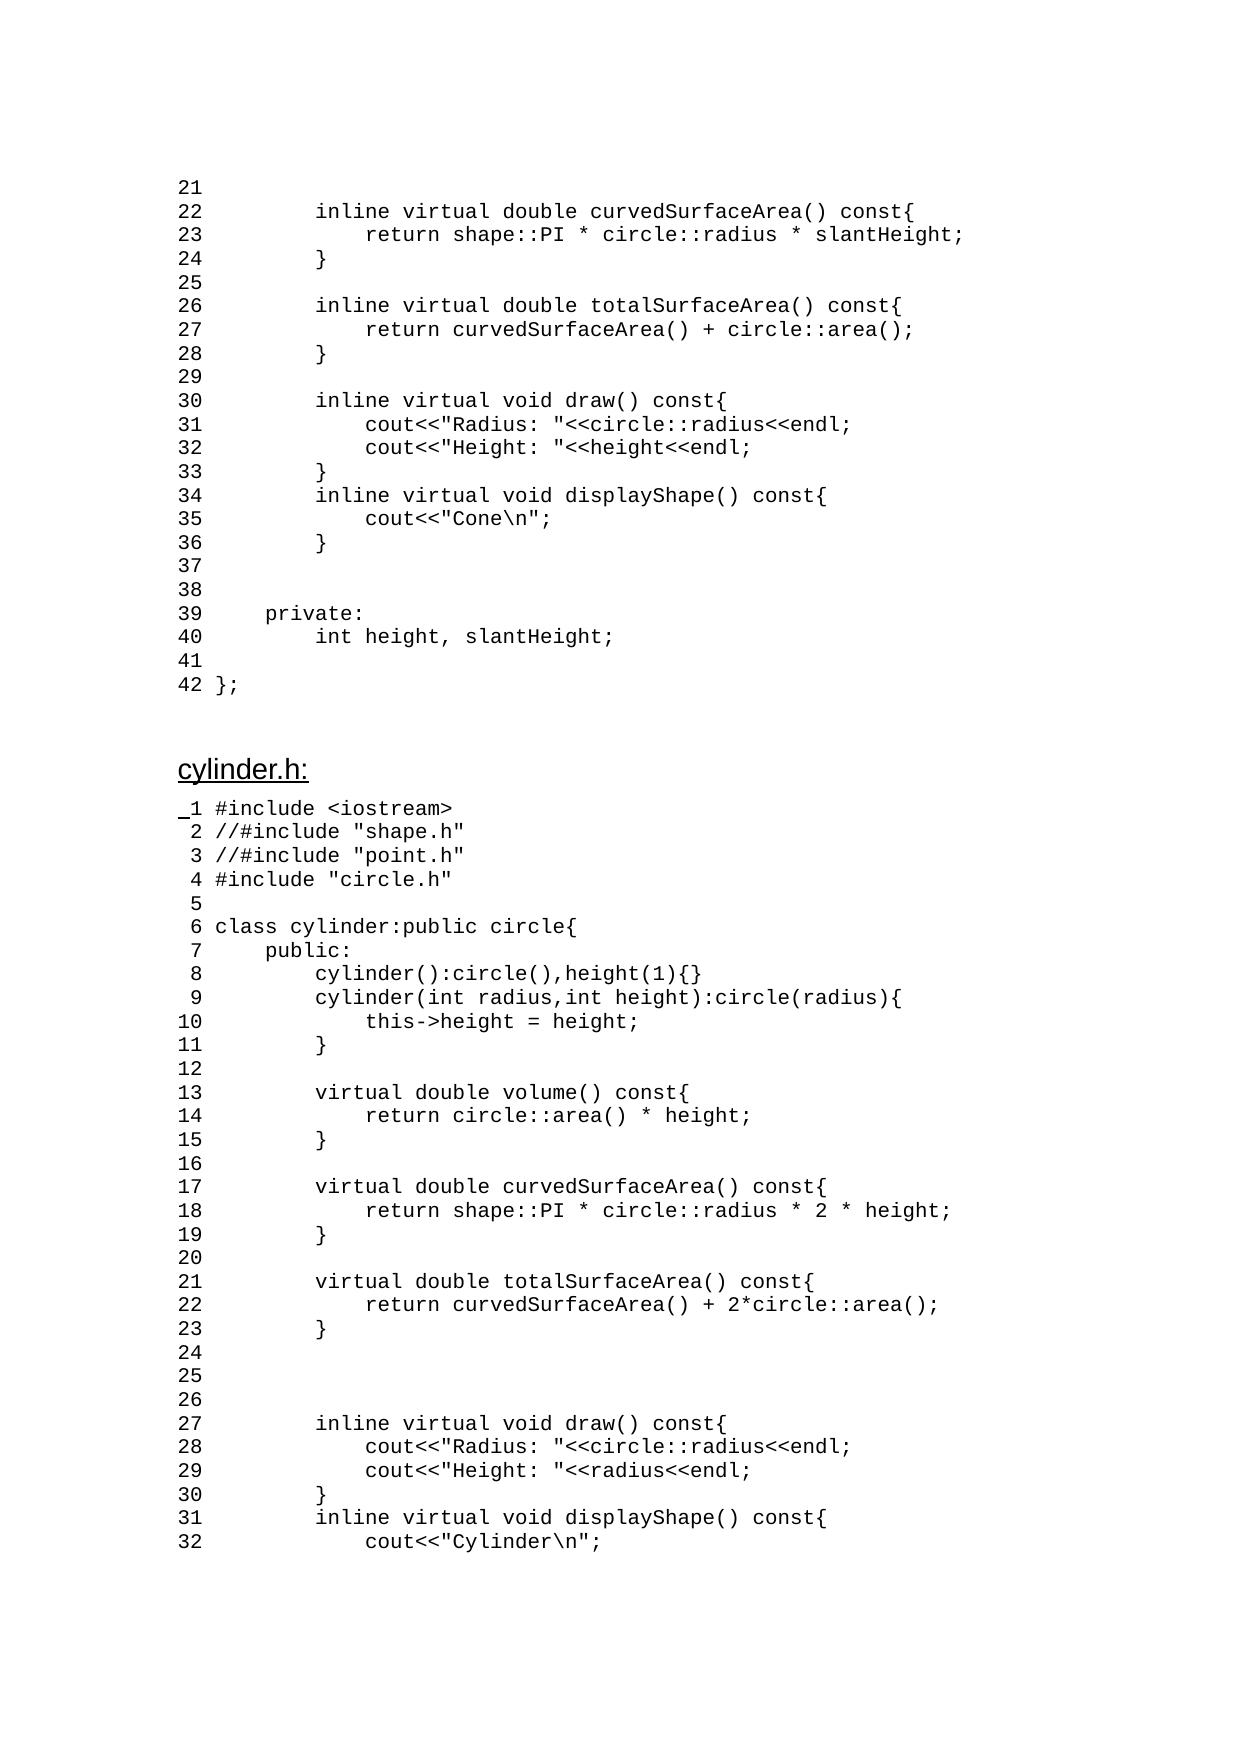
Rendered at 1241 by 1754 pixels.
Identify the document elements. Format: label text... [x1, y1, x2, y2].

text 12 [177, 1058, 1122, 1082]
text 2 //#include "shape.h" [177, 822, 1122, 845]
text 26 inline virtual double totalSurfaceArea() const{ [177, 295, 1122, 319]
text 28 } [177, 343, 1122, 366]
text 29 cout<<"Height: "<<radius<<endl; [177, 1460, 1122, 1484]
text 36 } [177, 532, 1122, 556]
text 16 [177, 1153, 1122, 1176]
text 25 [177, 1365, 1122, 1389]
text 15 } [177, 1129, 1122, 1153]
text 9 cylinder(int radius,int height):circle(radius){ [177, 987, 1122, 1011]
text 39 private: [177, 603, 1122, 626]
text 32 cout<<"Height: "<<height<<endl; [177, 437, 1122, 461]
text 26 [177, 1389, 1122, 1413]
text 20 [177, 1247, 1122, 1271]
text 7 public: [177, 940, 1122, 963]
text 17 virtual double curvedSurfaceArea() const{ [177, 1176, 1122, 1200]
text 22 return curvedSurfaceArea() + 2*circle::area(); [177, 1294, 1122, 1318]
text 30 } [177, 1484, 1122, 1507]
text 4 #include "circle.h" [177, 869, 1122, 892]
text 23 return shape::PI * circle::radius * slantHeight; [177, 224, 1122, 248]
text 28 cout<<"Radius: "<<circle::radius<<endl; [177, 1436, 1122, 1460]
text 42 }; [177, 674, 1122, 697]
text 31 inline virtual void displayShape() const{ [177, 1507, 1122, 1531]
text 40 int height, slantHeight; [177, 626, 1122, 650]
text 27 inline virtual void draw() const{ [177, 1413, 1122, 1436]
text 11 } [177, 1034, 1122, 1058]
subtitle cylinder.h: [177, 752, 1122, 785]
text 13 virtual double volume() const{ [177, 1082, 1122, 1105]
text 21 virtual double totalSurfaceArea() const{ [177, 1271, 1122, 1294]
text 33 } [177, 461, 1122, 484]
text 23 } [177, 1318, 1122, 1342]
text 6 class cylinder:public circle{ [177, 916, 1122, 940]
text 29 [177, 366, 1122, 390]
text 8 cylinder():circle(),height(1){} [177, 963, 1122, 987]
text 3 //#include "point.h" [177, 845, 1122, 869]
text 37 [177, 556, 1122, 579]
text 31 cout<<"Radius: "<<circle::radius<<endl; [177, 414, 1122, 437]
text 10 this->height = height; [177, 1011, 1122, 1034]
text 27 return curvedSurfaceArea() + circle::area(); [177, 319, 1122, 343]
text 1 #include <iostream> [177, 798, 1122, 822]
text 5 [177, 892, 1122, 916]
text 24 } [177, 248, 1122, 272]
text 34 inline virtual void displayShape() const{ [177, 484, 1122, 508]
text 18 return shape::PI * circle::radius * 2 * height; [177, 1200, 1122, 1223]
text 35 cout<<"Cone\n"; [177, 508, 1122, 532]
text 32 cout<<"Cylinder\n"; [177, 1531, 1122, 1554]
text 21 [177, 177, 1122, 201]
text 41 [177, 650, 1122, 674]
text 30 inline virtual void draw() const{ [177, 390, 1122, 414]
text 25 [177, 272, 1122, 295]
text 19 } [177, 1223, 1122, 1247]
text 14 return circle::area() * height; [177, 1105, 1122, 1129]
text 38 [177, 579, 1122, 603]
text 22 inline virtual double curvedSurfaceArea() const{ [177, 201, 1122, 224]
text 24 [177, 1342, 1122, 1365]
